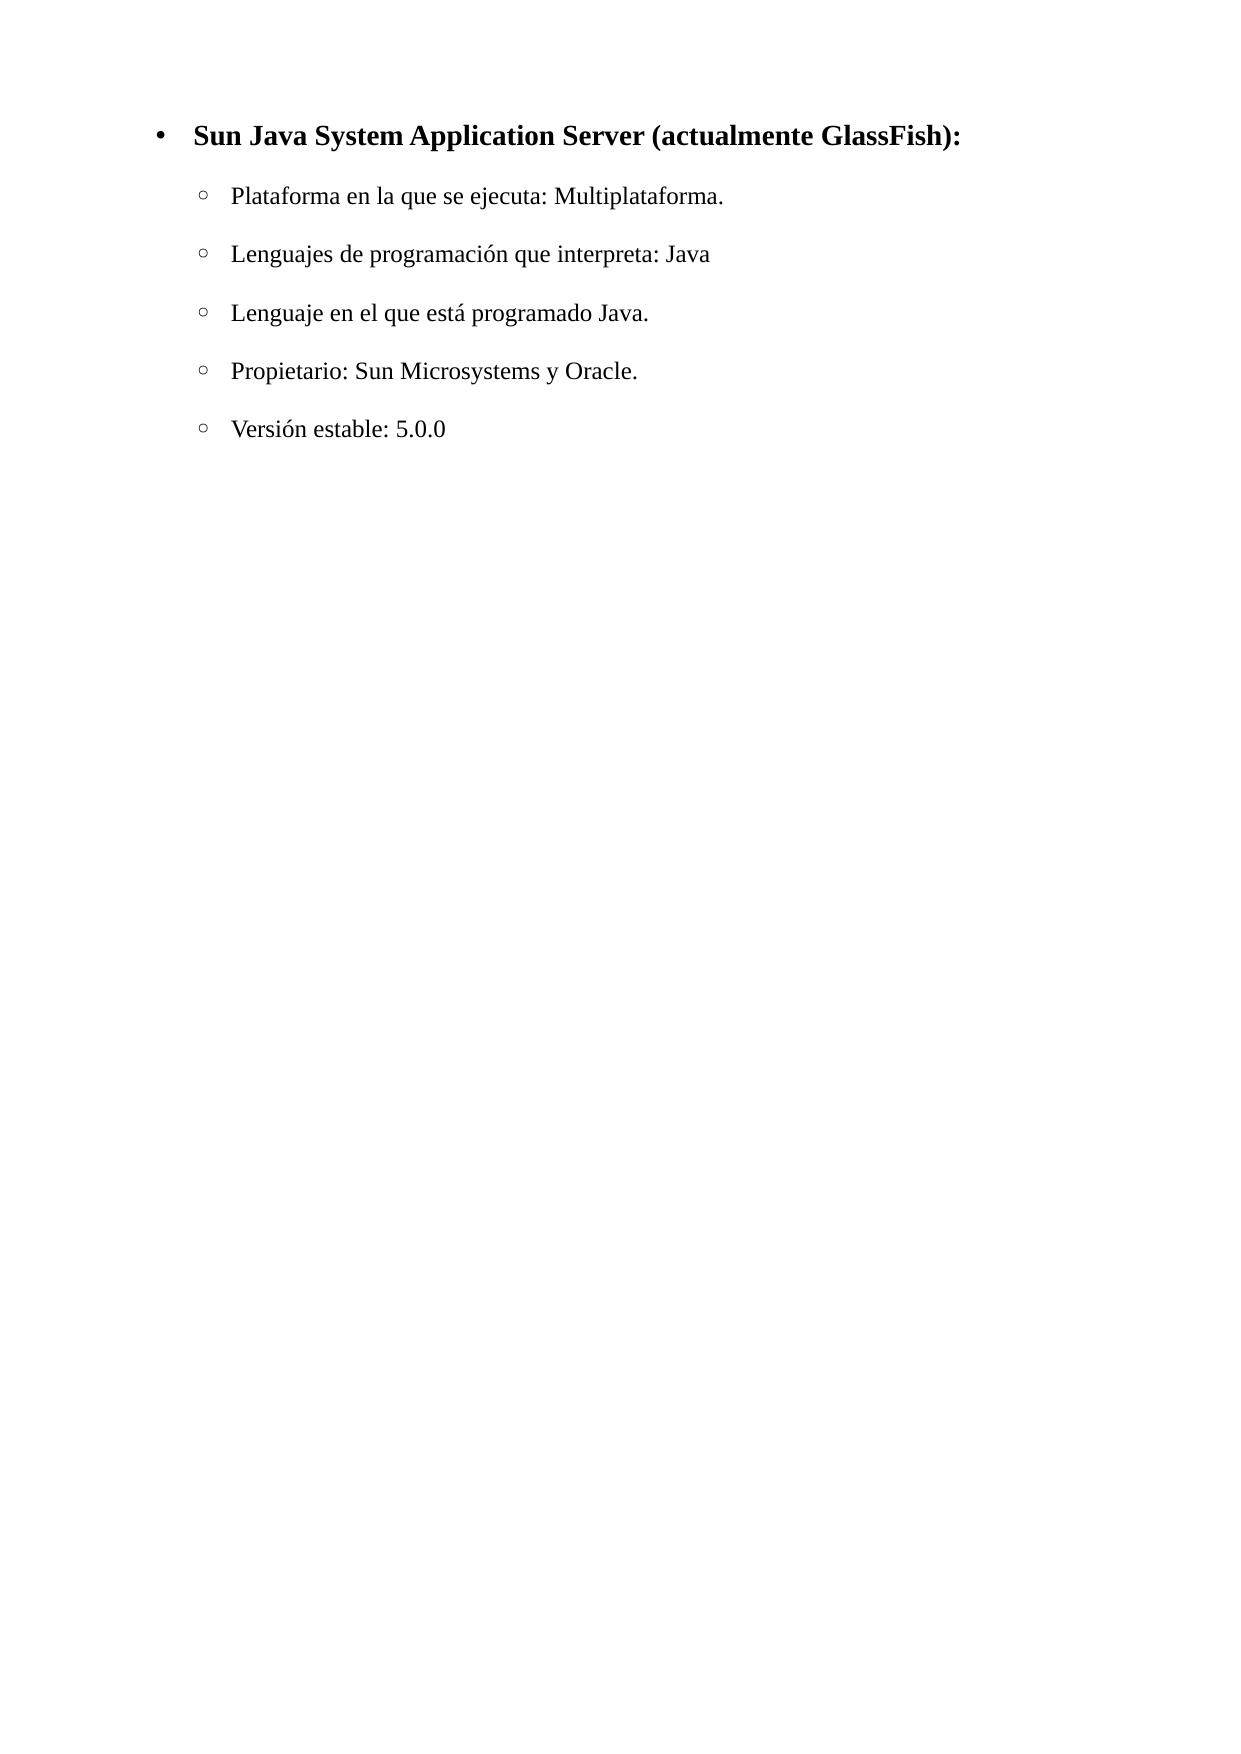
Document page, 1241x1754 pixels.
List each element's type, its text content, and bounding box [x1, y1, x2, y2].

list Versión estable: 5.0.0 [193, 414, 1122, 443]
list Sun Java System Application Server (actualmente GlassFish): [156, 118, 1122, 152]
list Lenguaje en el que está programado Java. [193, 298, 1122, 326]
list Propietario: Sun Microsystems y Oracle. [193, 356, 1122, 385]
list Plataforma en la que se ejecuta: Multiplataforma. [193, 181, 1122, 210]
list Lenguajes de programación que interpreta: Java [193, 239, 1122, 268]
